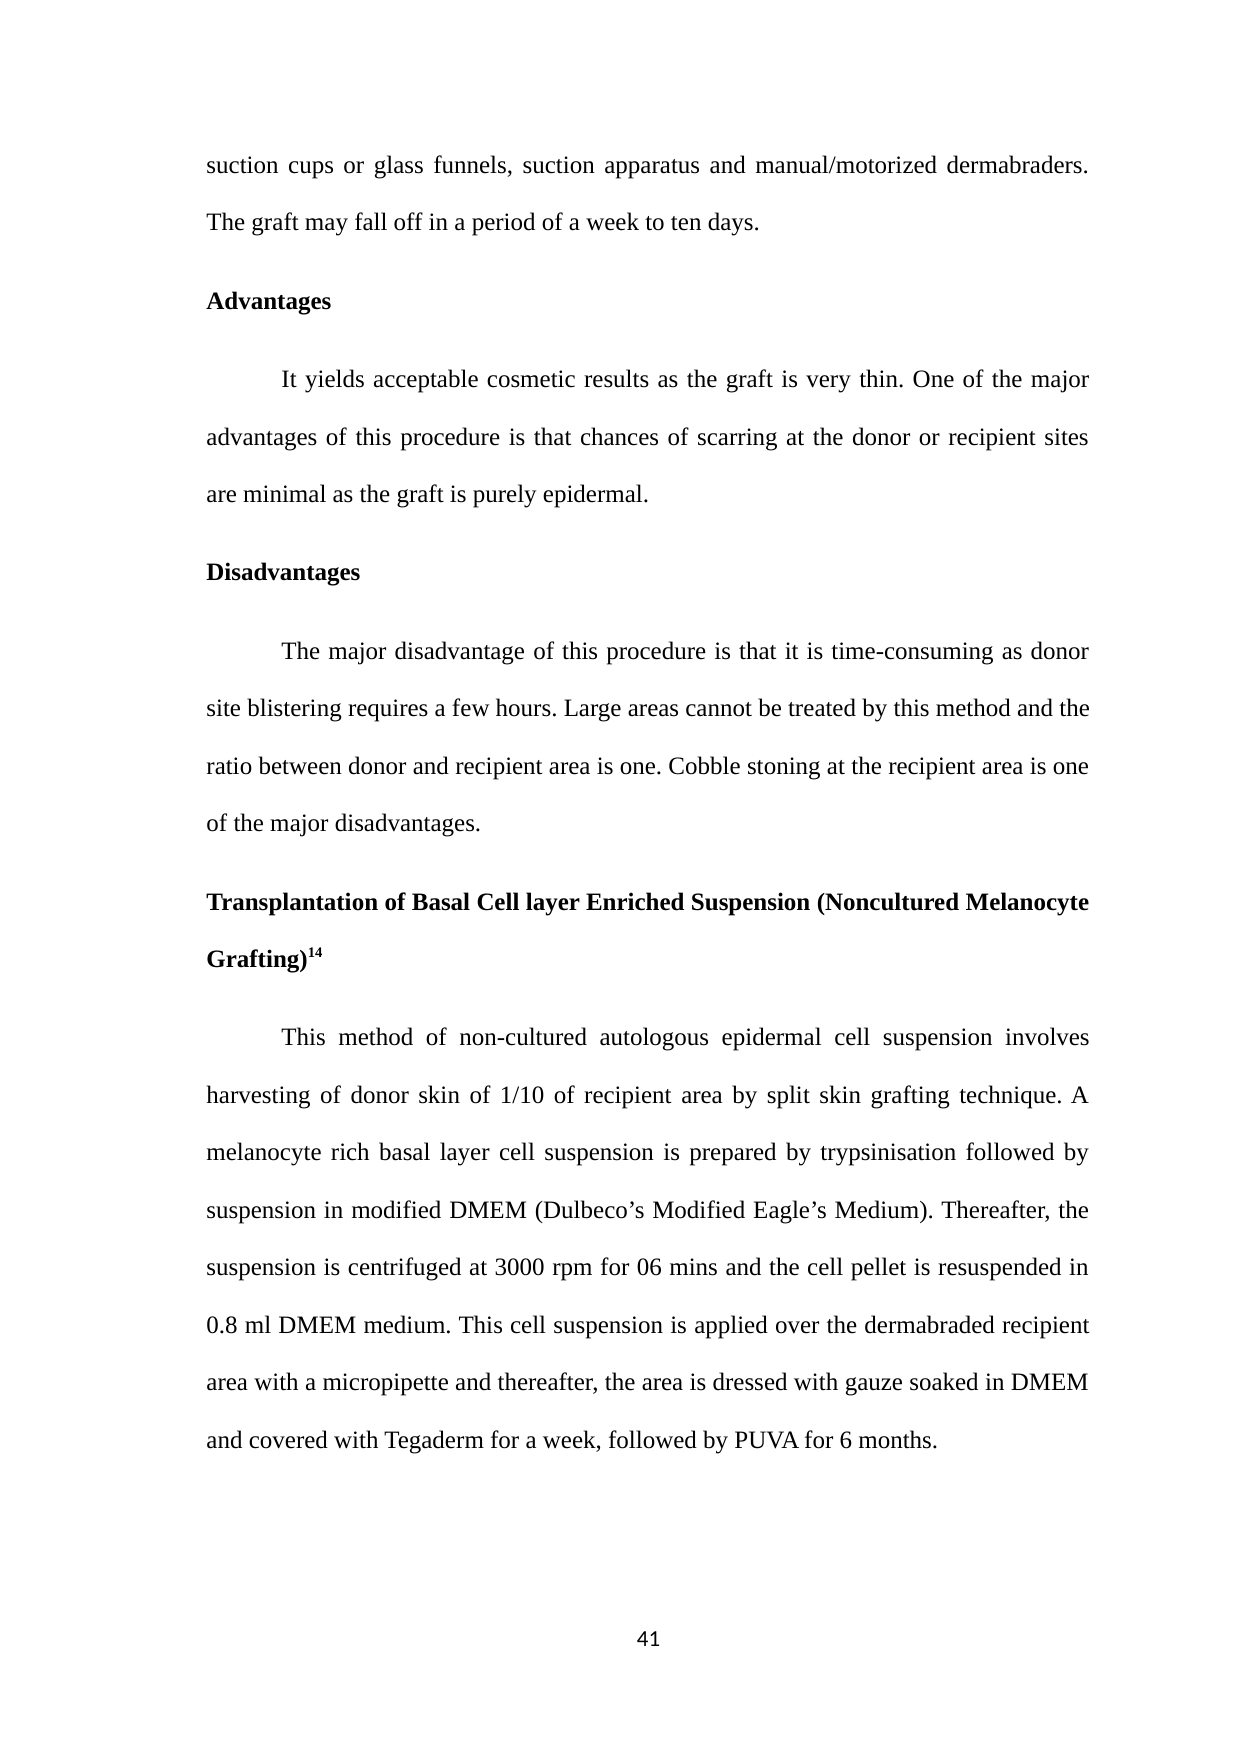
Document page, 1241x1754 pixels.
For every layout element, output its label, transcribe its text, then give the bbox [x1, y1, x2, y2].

text Advantages [206, 286, 1090, 314]
text Transplantation of Basal Cell layer Enriched Suspension (Noncultured Melanocyte Grafting)14 [206, 887, 1090, 973]
text Disadvantages [206, 557, 1090, 586]
text suction cups or glass funnels, suction apparatus and manual/motorized dermabraders. The graft may fall off in a period of a week to ten days. [206, 150, 1090, 236]
text It yields acceptable cosmetic results as the graft is very thin. One of the major advantages of this procedure is that chances of scarring at the donor or recipient sites are minimal as the graft is purely epidermal. [206, 364, 1090, 508]
text The major disadvantage of this procedure is that it is time-consuming as donor site blistering requires a few hours. Large areas cannot be treated by this method and the ratio between donor and recipient area is one. Cobble stoning at the recipient area is one of the major disadvantages. [206, 636, 1090, 837]
list This method of non-cultured autologous epidermal cell suspension involves harvesting of donor skin of 1/10 of recipient area by split skin grafting technique. A melanocyte rich basal layer cell suspension is prepared by trypsinisation followed by suspension in modified DMEM (Dulbeco’s Modified Eagle’s Medium). Thereafter, the suspension is centrifuged at 3000 rpm for 06 mins and the cell pellet is resuspended in 0.8 ml DMEM medium. This cell suspension is applied over the dermabraded recipient area with a micropipette and thereafter, the area is dressed with gauze soaked in DMEM and covered with Tegaderm for a week, followed by PUVA for 6 months. [206, 1022, 1090, 1454]
